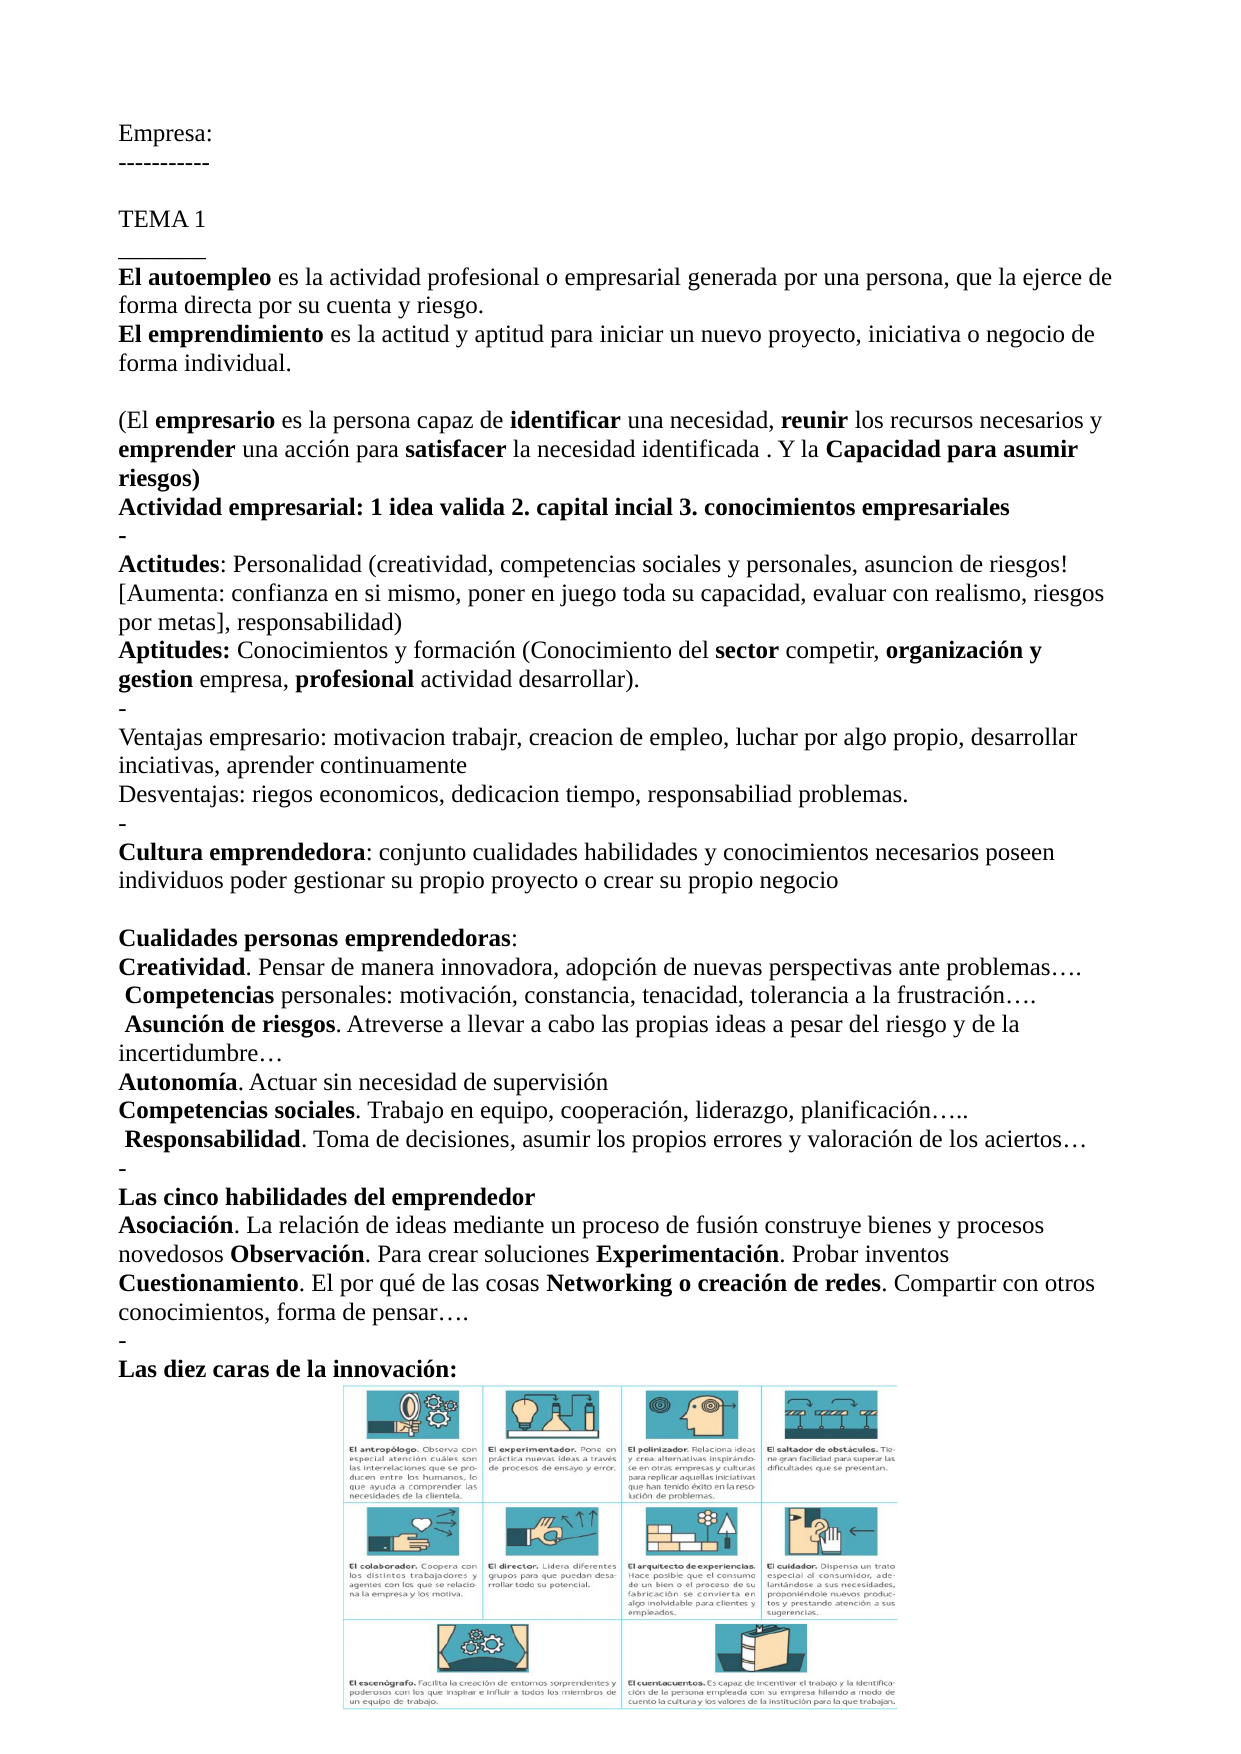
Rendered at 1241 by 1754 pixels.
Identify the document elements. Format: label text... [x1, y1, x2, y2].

text Asociación. La relación de ideas mediante un proceso de fusión construye bienes y procesos novedosos Observación. Para crear soluciones Experimentación. Probar inventos Cuestionamiento. El por qué de las cosas Networking o creación de redes. Compartir con otros conocimientos, forma de pensar…. [118, 1211, 1122, 1326]
text (El empresario es la persona capaz de identificar una necesidad, reunir los recursos necesarios y emprender una acción para satisfacer la necesidad identificada . Y la Capacidad para asumir riesgos) [118, 406, 1122, 492]
text Actitudes: Personalidad (creatividad, competencias sociales y personales, asuncion de riesgos![Aumenta: confianza en si mismo, poner en juego toda su capacidad, evaluar con realismo, riesgos por metas], responsabilidad) [118, 549, 1122, 636]
text Ventajas empresario: motivacion trabajr, creacion de empleo, luchar por algo propio, desarrollar inciativas, aprender continuamente [118, 722, 1122, 779]
text - [118, 521, 1122, 549]
text - [118, 1326, 1122, 1354]
text Aptitudes: Conocimientos y formación (Conocimiento del sector competir, organización y gestion empresa, profesional actividad desarrollar). [118, 636, 1122, 693]
text El emprendimiento es la actitud y aptitud para iniciar un nuevo proyecto, iniciativa o negocio de forma individual. [118, 319, 1122, 377]
text Empresa: [118, 118, 1122, 147]
text El autoempleo es la actividad profesional o empresarial generada por una persona, que la ejerce de forma directa por su cuenta y riesgo. [118, 262, 1122, 319]
text _______ [118, 233, 1122, 262]
text Asunción de riesgos. Atreverse a llevar a cabo las propias ideas a pesar del riesgo y de la incertidumbre… [118, 1009, 1122, 1067]
text ----------- [118, 147, 1122, 176]
text Las diez caras de la innovación: [118, 1354, 1122, 1383]
text Autonomía. Actuar sin necesidad de supervisión [118, 1067, 1122, 1096]
text - [118, 808, 1122, 837]
picture [342, 1383, 898, 1711]
text Responsabilidad. Toma de decisiones, asumir los propios errores y valoración de los aciertos… [118, 1124, 1122, 1153]
text Cultura emprendedora: conjunto cualidades habilidades y conocimientos necesarios poseen individuos poder gestionar su propio proyecto o crear su propio negocio [118, 837, 1122, 894]
text Creatividad. Pensar de manera innovadora, adopción de nuevas perspectivas ante problemas…. [118, 952, 1122, 981]
text Competencias personales: motivación, constancia, tenacidad, tolerancia a la frustración…. [118, 981, 1122, 1009]
text TEMA 1 [118, 204, 1122, 233]
text - [118, 1153, 1122, 1182]
text Competencias sociales. Trabajo en equipo, cooperación, liderazgo, planificación….. [118, 1096, 1122, 1124]
text Desventajas: riegos economicos, dedicacion tiempo, responsabiliad problemas. [118, 779, 1122, 808]
text Actividad empresarial: 1 idea valida 2. capital incial 3. conocimientos empresariales [118, 492, 1122, 521]
text - [118, 693, 1122, 722]
text Cualidades personas emprendedoras: [118, 923, 1122, 952]
text Las cinco habilidades del emprendedor [118, 1182, 1122, 1211]
